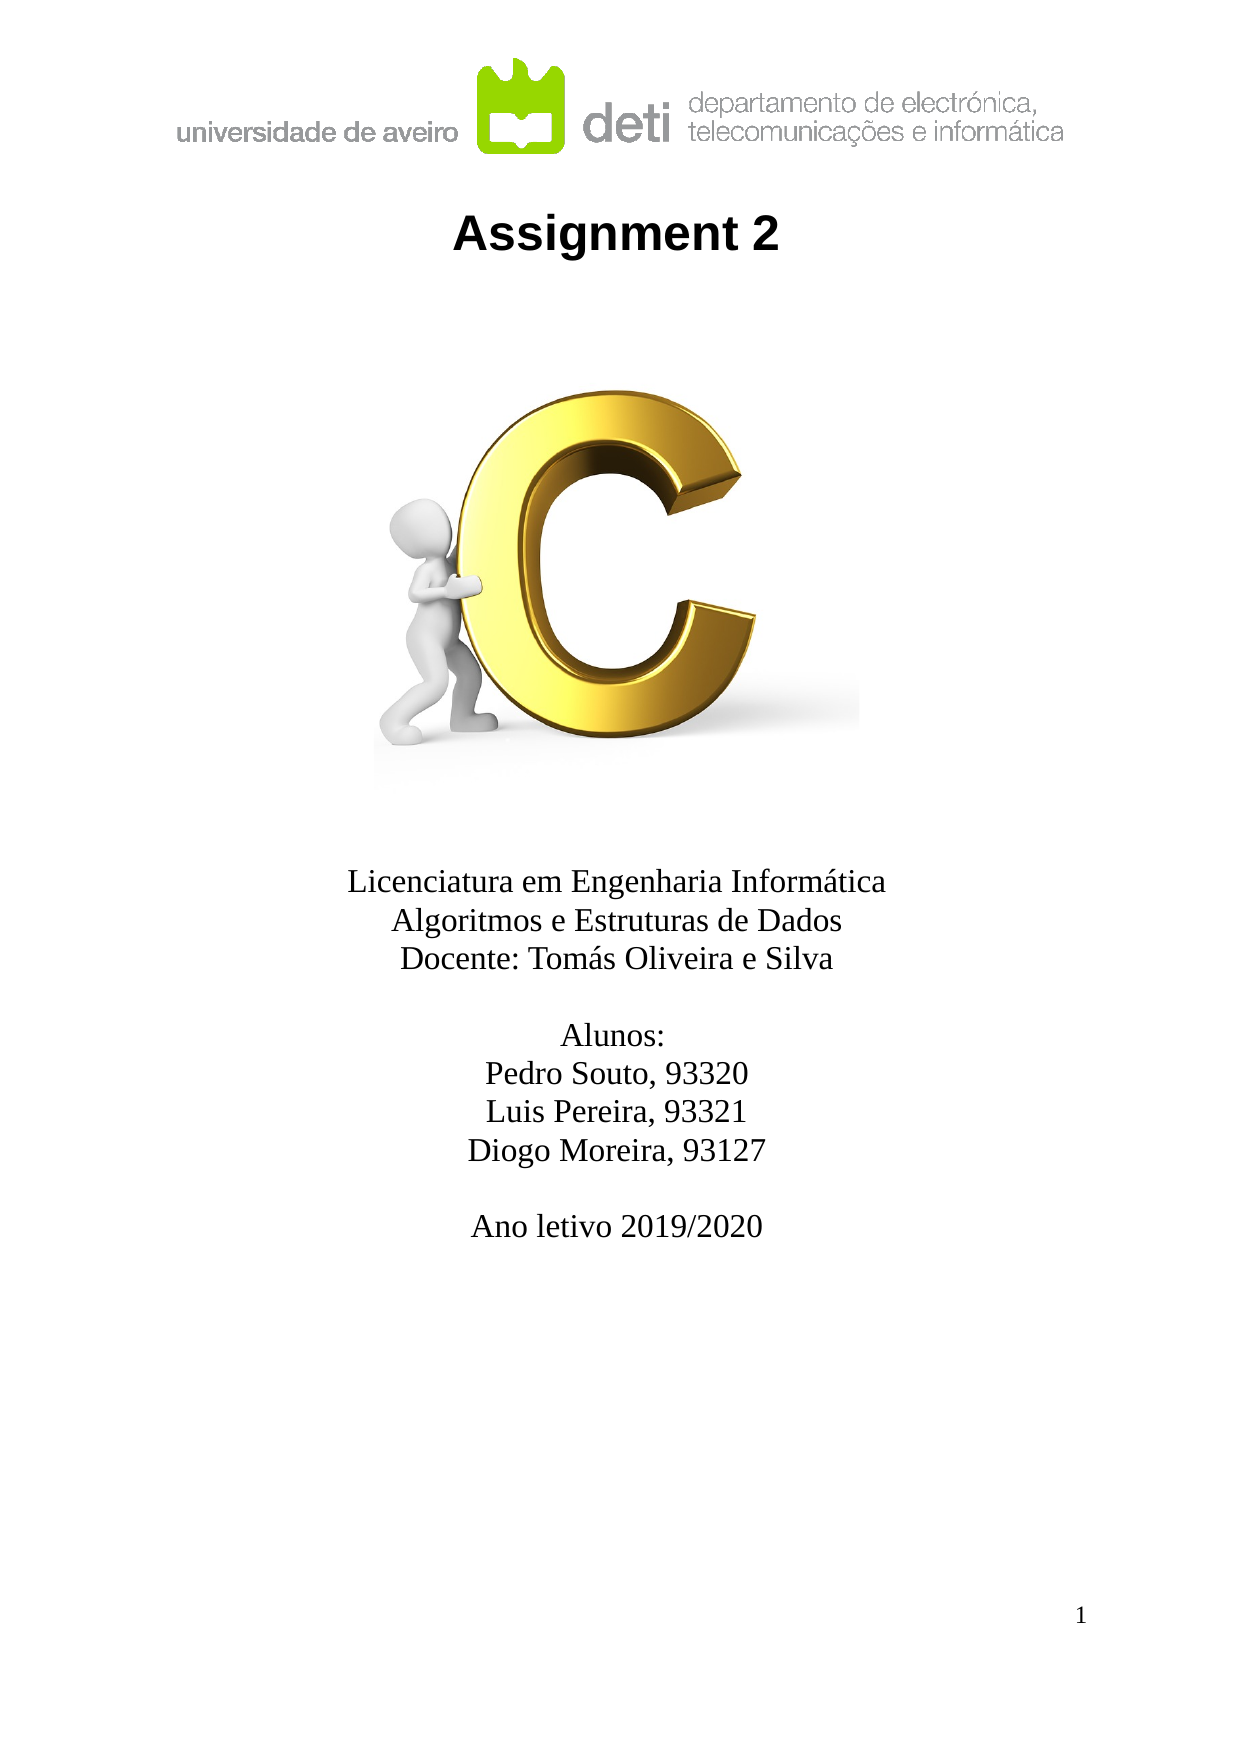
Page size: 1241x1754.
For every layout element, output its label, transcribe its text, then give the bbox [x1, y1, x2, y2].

text Assignment 2 [146, 203, 1087, 261]
text Algoritmos e Estruturas de Dados [146, 900, 1087, 938]
text Alunos: [146, 1015, 1087, 1053]
text Docente: Tomás Oliveira e Silva [146, 938, 1087, 976]
text Ano letivo 2019/2020 [146, 1206, 1087, 1245]
text Licenciatura em Engenharia Informática [146, 861, 1087, 900]
text Luis Pereira, 93321 [146, 1091, 1087, 1130]
text Diogo Moreira, 93127 [146, 1130, 1087, 1168]
text Pedro Souto, 93320 [146, 1053, 1087, 1091]
